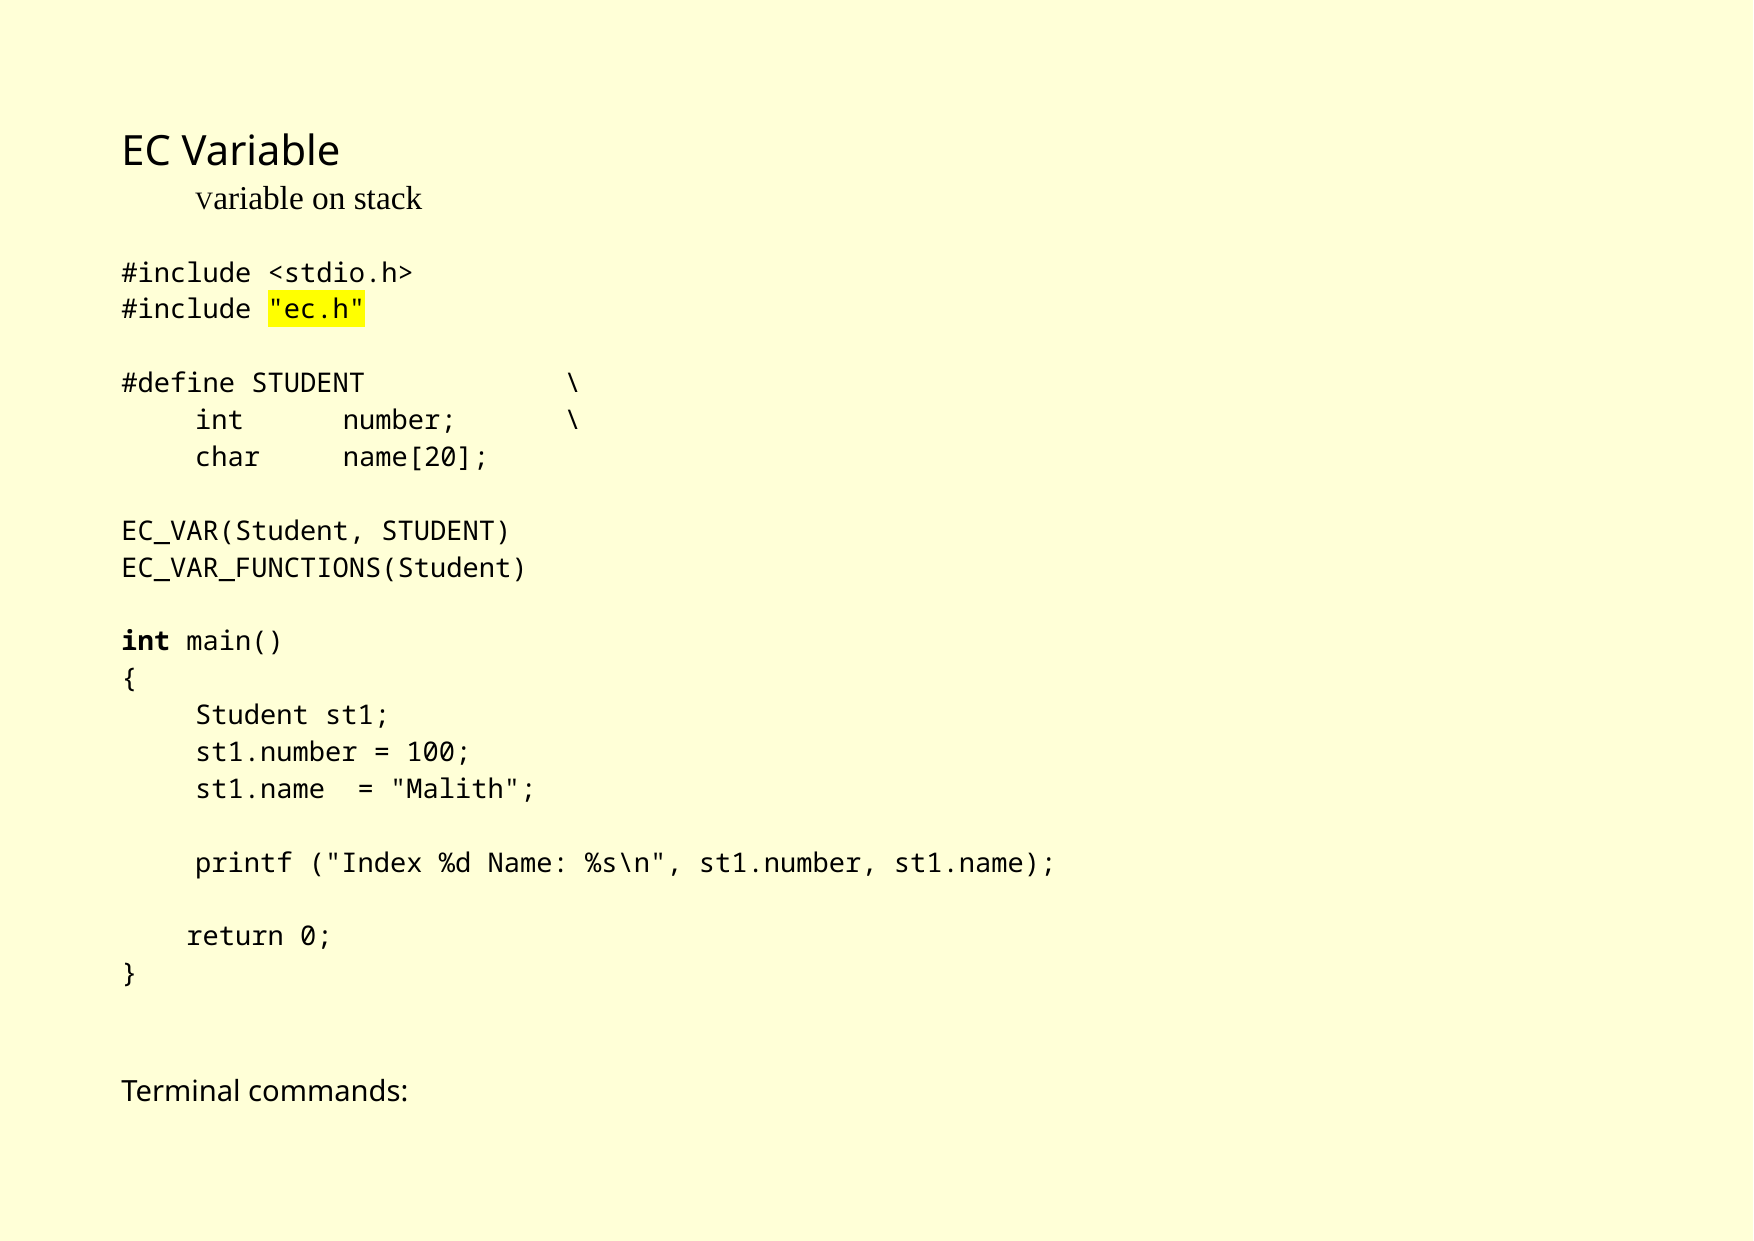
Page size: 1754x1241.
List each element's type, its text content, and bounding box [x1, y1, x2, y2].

text #include "ec.h" [121, 290, 1632, 327]
text int number; \ [121, 401, 1632, 437]
text EC_VAR(Student, STUDENT) [121, 511, 1632, 548]
text EC_VAR_FUNCTIONS(Student) [121, 548, 1632, 585]
text return 0; [121, 917, 1632, 954]
text EC Variable [121, 121, 1632, 178]
text int main() [121, 622, 1632, 659]
text { [121, 659, 1632, 696]
text #define STUDENT \ [121, 364, 1632, 401]
text printf ("Index %d Name: %s\n", st1.number, st1.name); [121, 843, 1632, 880]
text } [121, 954, 1632, 991]
text Terminal commands: [121, 1070, 1632, 1110]
text #include <stdio.h> [121, 253, 1632, 290]
text st1.name = "Malith"; [121, 769, 1632, 806]
text st1.number = 100; [121, 732, 1632, 769]
text Variable on stack [121, 178, 1632, 216]
text char name[20]; [121, 437, 1632, 474]
text Student st1; [121, 696, 1632, 732]
